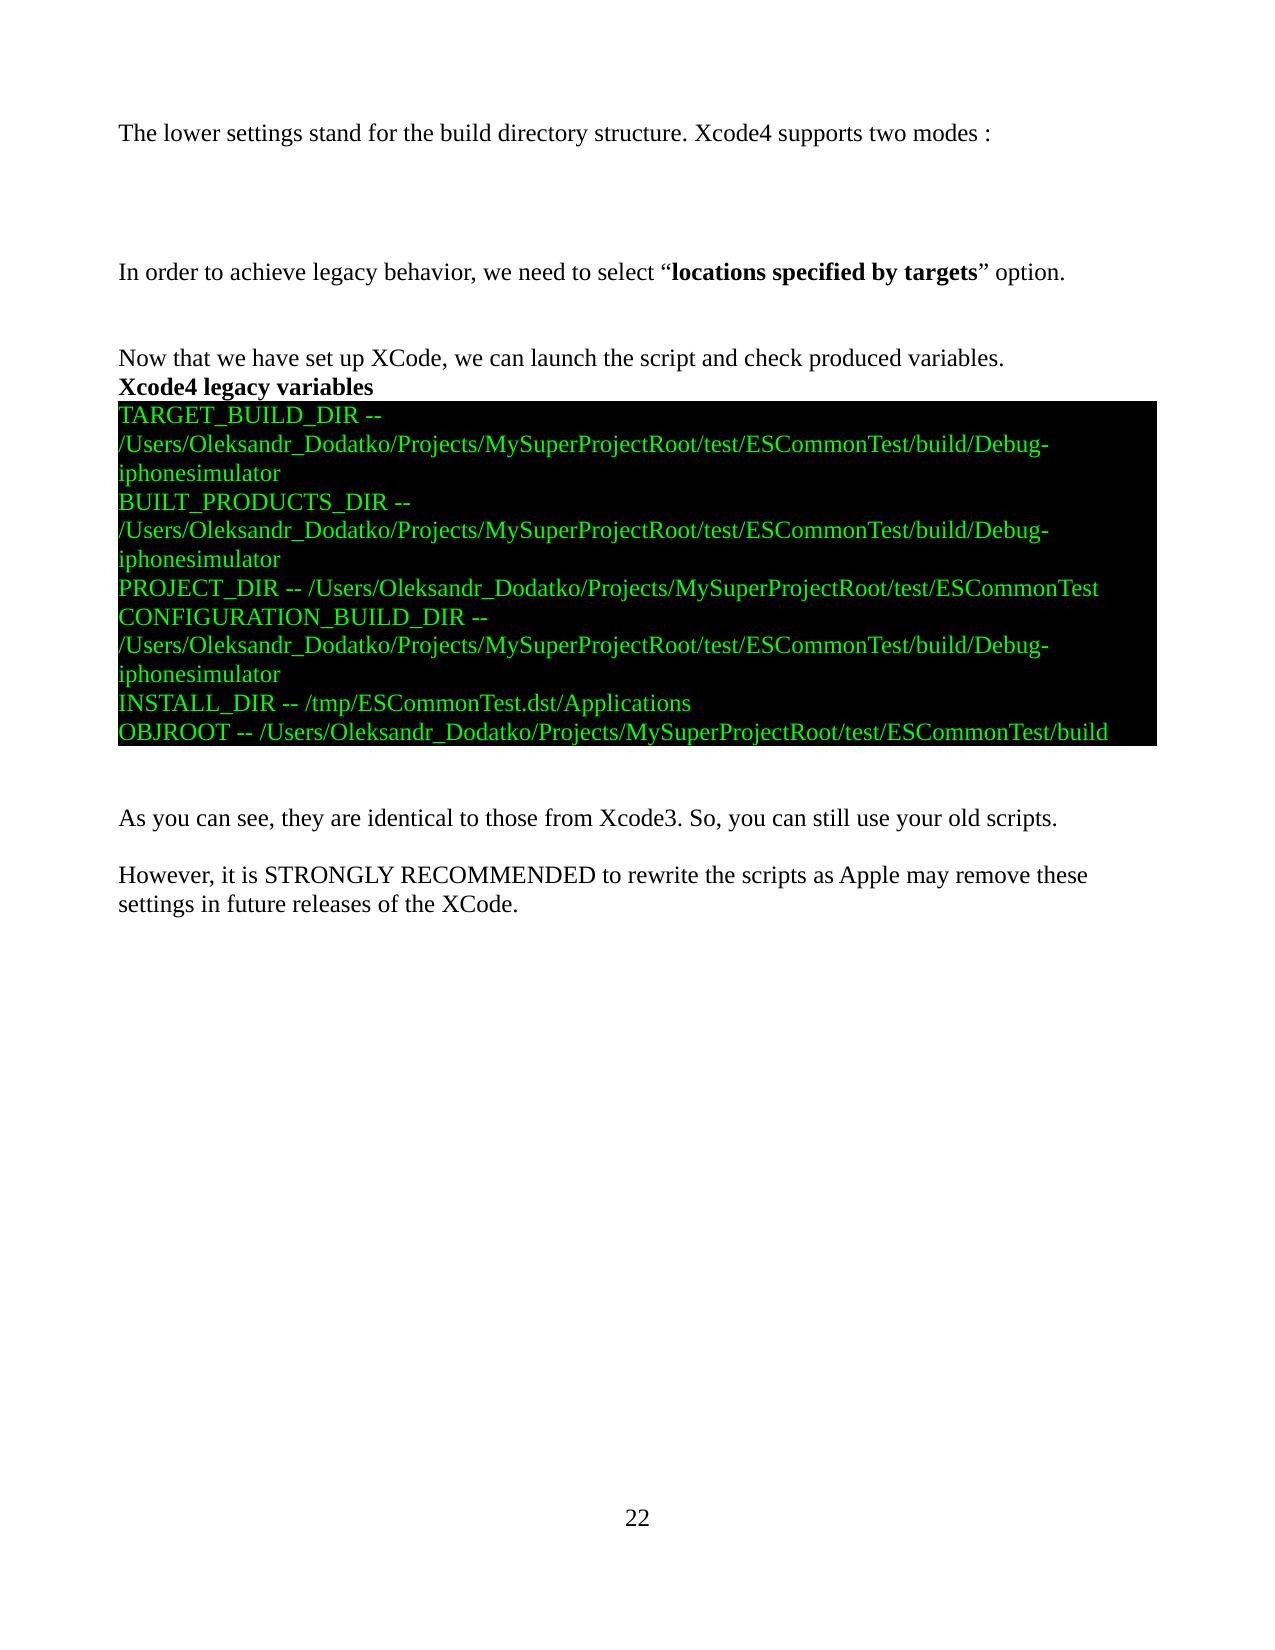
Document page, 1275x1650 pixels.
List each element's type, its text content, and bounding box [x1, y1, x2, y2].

text INSTALL_DIR -- /tmp/ESCommonTest.dst/Applications [118, 688, 1157, 717]
text In order to achieve legacy behavior, we need to select “locations specified by targets” option. [118, 257, 1157, 286]
text However, it is STRONGLY RECOMMENDED to rewrite the scripts as Apple may remove these settings in future releases of the XCode. [118, 861, 1157, 918]
text TARGET_BUILD_DIR -- /Users/Oleksandr_Dodatko/Projects/MySuperProjectRoot/test/ESCommonTest/build/Debug-iphonesimulator [118, 401, 1157, 487]
text The lower settings stand for the build directory structure. Xcode4 supports two modes : [118, 118, 1157, 147]
text As you can see, they are identical to those from Xcode3. So, you can still use your old scripts. [118, 803, 1157, 832]
text OBJROOT -- /Users/Oleksandr_Dodatko/Projects/MySuperProjectRoot/test/ESCommonTest/build [118, 717, 1157, 746]
text PROJECT_DIR -- /Users/Oleksandr_Dodatko/Projects/MySuperProjectRoot/test/ESCommonTest [118, 573, 1157, 602]
text BUILT_PRODUCTS_DIR -- /Users/Oleksandr_Dodatko/Projects/MySuperProjectRoot/test/ESCommonTest/build/Debug-iphonesimulator [118, 487, 1157, 573]
text Xcode4 legacy variables [118, 372, 1157, 401]
text Now that we have set up XCode, we can launch the script and check produced variables. [118, 343, 1157, 372]
text CONFIGURATION_BUILD_DIR -- /Users/Oleksandr_Dodatko/Projects/MySuperProjectRoot/test/ESCommonTest/build/Debug-iphonesimulator [118, 602, 1157, 688]
